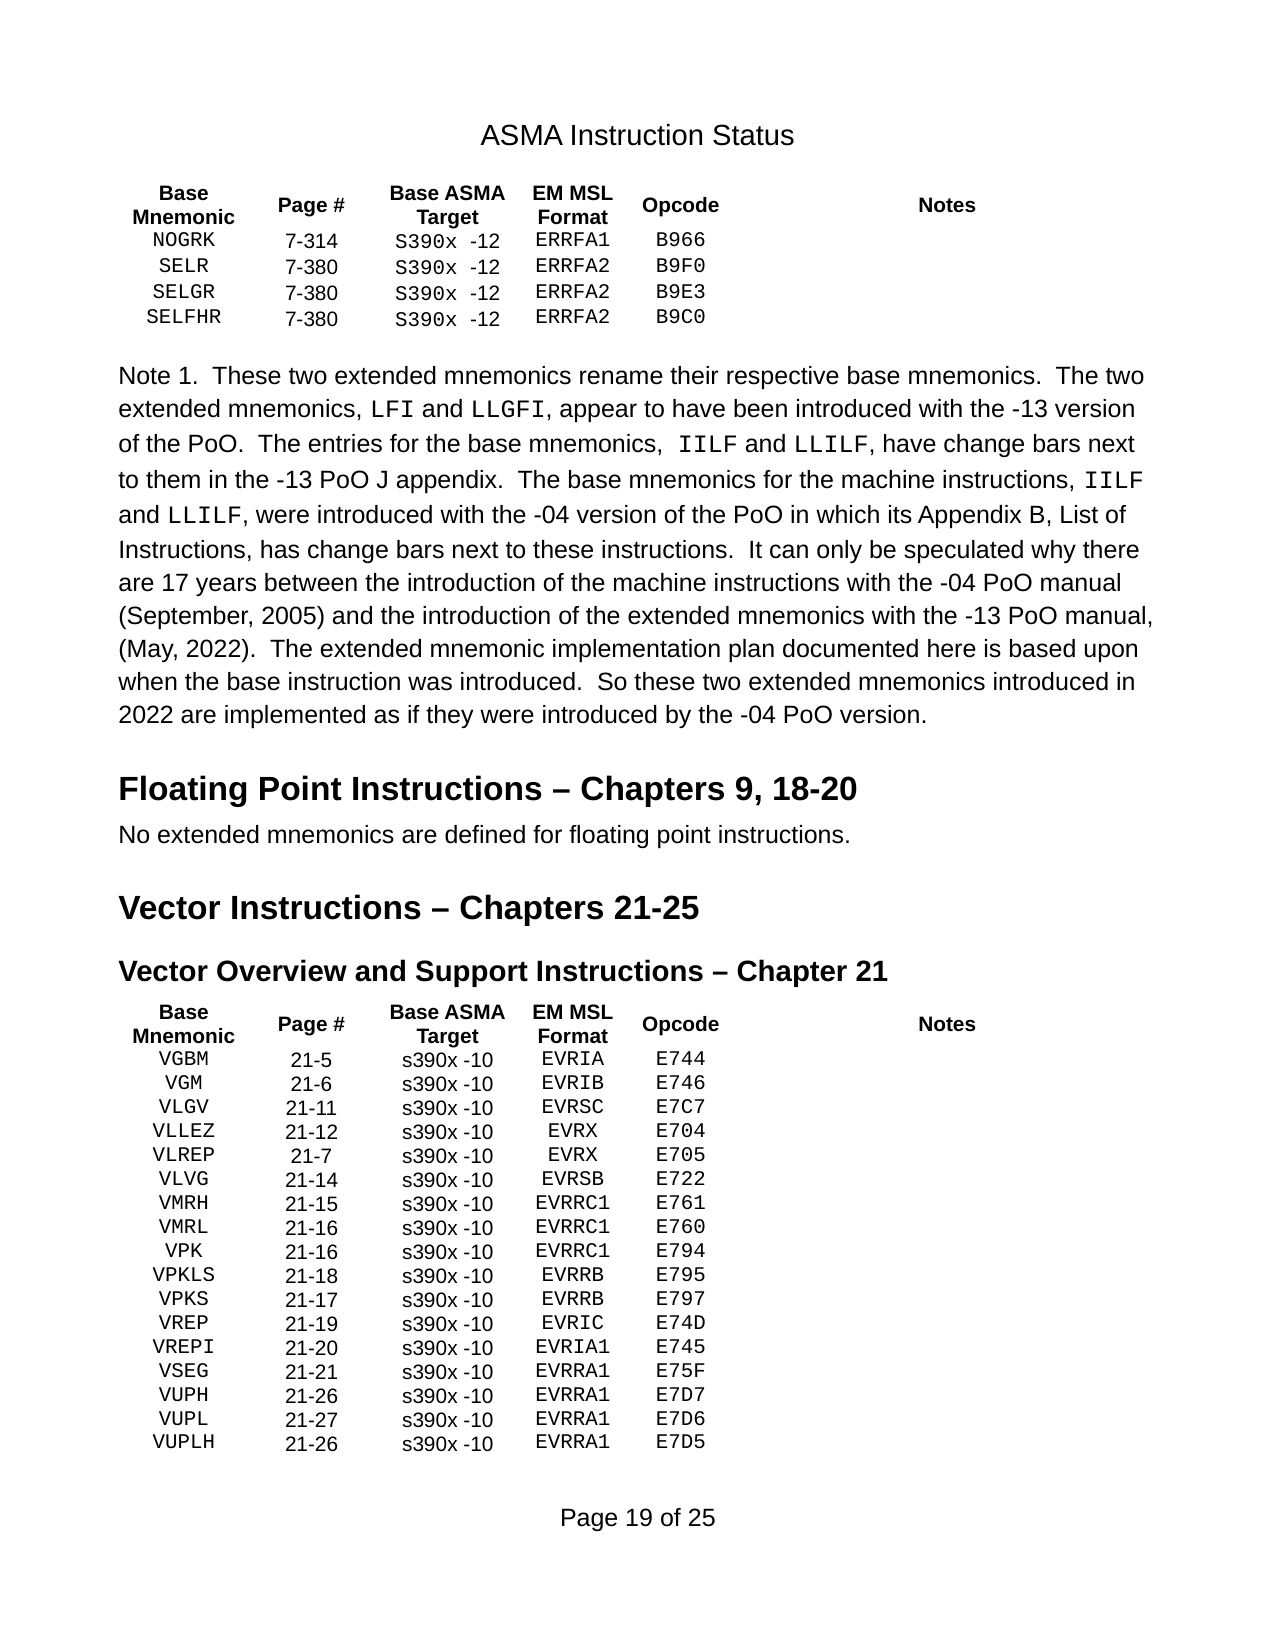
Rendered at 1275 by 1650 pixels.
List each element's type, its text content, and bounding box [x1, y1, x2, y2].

table_cell EVRRC1 [521, 1240, 624, 1264]
table_cell EVRRA1 [521, 1431, 624, 1455]
table_header Notes [737, 1000, 1157, 1048]
table_cell EVRRC1 [521, 1192, 624, 1216]
table_cell 7-380 [249, 307, 373, 332]
table_cell VPKS [118, 1288, 249, 1312]
table_header EM MSL Format [521, 181, 624, 229]
table_cell [737, 1384, 1157, 1407]
table_cell ERRFA2 [521, 255, 624, 281]
table_cell s390x -10 [374, 1144, 521, 1168]
table_cell s390x -10 [374, 1048, 521, 1072]
table_cell 21-26 [249, 1431, 373, 1455]
table_cell s390x -10 [374, 1384, 521, 1407]
table_cell EVRSB [521, 1168, 624, 1192]
table_cell s390x -10 [374, 1240, 521, 1264]
table_cell VGBM [118, 1048, 249, 1072]
table_cell EVRIC [521, 1312, 624, 1336]
subtitle Vector Instructions – Chapters 21-25 [118, 888, 1157, 927]
table_cell 7-380 [249, 281, 373, 307]
table_cell 21-21 [249, 1360, 373, 1383]
table_cell s390x -10 [374, 1168, 521, 1192]
table_cell B966 [624, 229, 737, 255]
table_cell s390x -10 [374, 1216, 521, 1240]
table_cell [737, 229, 1157, 255]
table_cell S390x -12 [374, 307, 521, 332]
table_cell 21-14 [249, 1168, 373, 1192]
table_cell [737, 281, 1157, 307]
table_cell [737, 1431, 1157, 1455]
table_cell 21-20 [249, 1336, 373, 1359]
table_cell [737, 1408, 1157, 1431]
table_cell [737, 1240, 1157, 1264]
table_cell 21-7 [249, 1144, 373, 1168]
text No extended mnemonics are defined for floating point instructions. [118, 820, 1157, 848]
table_cell [737, 255, 1157, 281]
table_header Page # [249, 181, 373, 229]
table_cell [737, 1120, 1157, 1144]
table_cell VLVG [118, 1168, 249, 1192]
table_cell s390x -10 [374, 1360, 521, 1383]
table_cell [737, 1312, 1157, 1336]
table_cell [737, 1216, 1157, 1240]
table_cell E760 [624, 1216, 737, 1240]
table_cell B9C0 [624, 307, 737, 332]
table_cell [737, 1048, 1157, 1072]
table_cell VMRH [118, 1192, 249, 1216]
table_cell VUPL [118, 1408, 249, 1431]
table_cell VSEG [118, 1360, 249, 1383]
table_cell [737, 1264, 1157, 1288]
table_cell 21-18 [249, 1264, 373, 1288]
table_header Base ASMA Target [374, 181, 521, 229]
table_cell s390x -10 [374, 1431, 521, 1455]
table_cell SELFHR [118, 307, 249, 332]
table_cell E704 [624, 1120, 737, 1144]
table_cell ERRFA2 [521, 281, 624, 307]
table_cell 21-6 [249, 1072, 373, 1096]
table_header Page # [249, 1000, 373, 1048]
table_cell [737, 1168, 1157, 1192]
table_cell E7D7 [624, 1384, 737, 1407]
table_cell [737, 1192, 1157, 1216]
table_cell s390x -10 [374, 1120, 521, 1144]
table_cell VLREP [118, 1144, 249, 1168]
table_cell VLGV [118, 1096, 249, 1120]
table_cell s390x -10 [374, 1288, 521, 1312]
table_cell 7-380 [249, 255, 373, 281]
table_cell EVRSC [521, 1096, 624, 1120]
table_cell SELR [118, 255, 249, 281]
table_cell ERRFA1 [521, 229, 624, 255]
table_cell VUPH [118, 1384, 249, 1407]
table_header Base ASMA Target [374, 1000, 521, 1048]
subtitle Vector Overview and Support Instructions – Chapter 21 [118, 954, 1157, 988]
table_cell s390x -10 [374, 1096, 521, 1120]
table_cell VMRL [118, 1216, 249, 1240]
table_cell [737, 1144, 1157, 1168]
table_cell NOGRK [118, 229, 249, 255]
table_cell B9E3 [624, 281, 737, 307]
table_header Opcode [624, 181, 737, 229]
table_cell E761 [624, 1192, 737, 1216]
table_cell s390x -10 [374, 1072, 521, 1096]
text Note 1. These two extended mnemonics rename their respective base mnemonics. The two extended mnemonics, LFI and LLGFI, appear to have been introduced with the -13 version of the PoO. The entries for the base mnemonics, IILF and LLILF, have change bars next to them in the -13 PoO J appendix. The base mnemonics for the machine instructions, IILF and LLILF, were introduced with the -04 version of the PoO in which its Appendix B, List of Instructions, has change bars next to these instructions. It can only be speculated why there are 17 years between the introduction of the machine instructions with the -04 PoO manual (September, 2005) and the introduction of the extended mnemonics with the -13 PoO manual, (May, 2022). The extended mnemonic implementation plan documented here is based upon when the base instruction was introduced. So these two extended mnemonics introduced in 2022 are implemented as if they were introduced by the -04 PoO version. [118, 361, 1157, 729]
table_cell VLLEZ [118, 1120, 249, 1144]
table_cell E745 [624, 1336, 737, 1359]
table_cell VREP [118, 1312, 249, 1336]
table_cell EVRRB [521, 1288, 624, 1312]
table_cell [737, 307, 1157, 332]
table_cell 21-12 [249, 1120, 373, 1144]
table_cell s390x -10 [374, 1192, 521, 1216]
table_cell B9F0 [624, 255, 737, 281]
table_header Base Mnemonic [118, 181, 249, 229]
table_cell s390x -10 [374, 1408, 521, 1431]
table_cell EVRRA1 [521, 1360, 624, 1383]
table_cell EVRX [521, 1120, 624, 1144]
table_cell SELGR [118, 281, 249, 307]
table_cell [737, 1096, 1157, 1120]
table_cell EVRIA1 [521, 1336, 624, 1359]
table_cell 21-16 [249, 1216, 373, 1240]
table_cell 21-11 [249, 1096, 373, 1120]
table_cell EVRIA [521, 1048, 624, 1072]
table_cell 21-27 [249, 1408, 373, 1431]
table_cell VPKLS [118, 1264, 249, 1288]
table_cell E744 [624, 1048, 737, 1072]
table_cell E74D [624, 1312, 737, 1336]
table_cell s390x -10 [374, 1264, 521, 1288]
table_cell 21-15 [249, 1192, 373, 1216]
table_cell S390x -12 [374, 281, 521, 307]
table_cell EVRX [521, 1144, 624, 1168]
table_cell EVRRA1 [521, 1408, 624, 1431]
table_cell 7-314 [249, 229, 373, 255]
table_cell s390x -10 [374, 1312, 521, 1336]
table_cell E7D6 [624, 1408, 737, 1431]
table_cell 21-16 [249, 1240, 373, 1264]
table_cell VPK [118, 1240, 249, 1264]
table_cell [737, 1288, 1157, 1312]
table_cell S390x -12 [374, 229, 521, 255]
table_header Opcode [624, 1000, 737, 1048]
table_cell E794 [624, 1240, 737, 1264]
table_cell S390x -12 [374, 255, 521, 281]
table_cell 21-17 [249, 1288, 373, 1312]
table_cell s390x -10 [374, 1336, 521, 1359]
table_cell EVRRA1 [521, 1384, 624, 1407]
table_header Notes [737, 181, 1157, 229]
table_cell VGM [118, 1072, 249, 1096]
table_cell E722 [624, 1168, 737, 1192]
table_cell [737, 1360, 1157, 1383]
table_header Base Mnemonic [118, 1000, 249, 1048]
table_cell E705 [624, 1144, 737, 1168]
table_cell 21-5 [249, 1048, 373, 1072]
table_cell E797 [624, 1288, 737, 1312]
table_cell VREPI [118, 1336, 249, 1359]
table_cell 21-19 [249, 1312, 373, 1336]
table_cell ERRFA2 [521, 307, 624, 332]
table_cell EVRRC1 [521, 1216, 624, 1240]
table_cell E7D5 [624, 1431, 737, 1455]
table_cell VUPLH [118, 1431, 249, 1455]
table_cell E75F [624, 1360, 737, 1383]
table_cell E7C7 [624, 1096, 737, 1120]
table_cell 21-26 [249, 1384, 373, 1407]
subtitle Floating Point Instructions – Chapters 9, 18-20 [118, 768, 1157, 807]
table_cell EVRIB [521, 1072, 624, 1096]
table_cell [737, 1336, 1157, 1359]
table_header EM MSL Format [521, 1000, 624, 1048]
table_cell [737, 1072, 1157, 1096]
table_cell E746 [624, 1072, 737, 1096]
table_cell E795 [624, 1264, 737, 1288]
table_cell EVRRB [521, 1264, 624, 1288]
